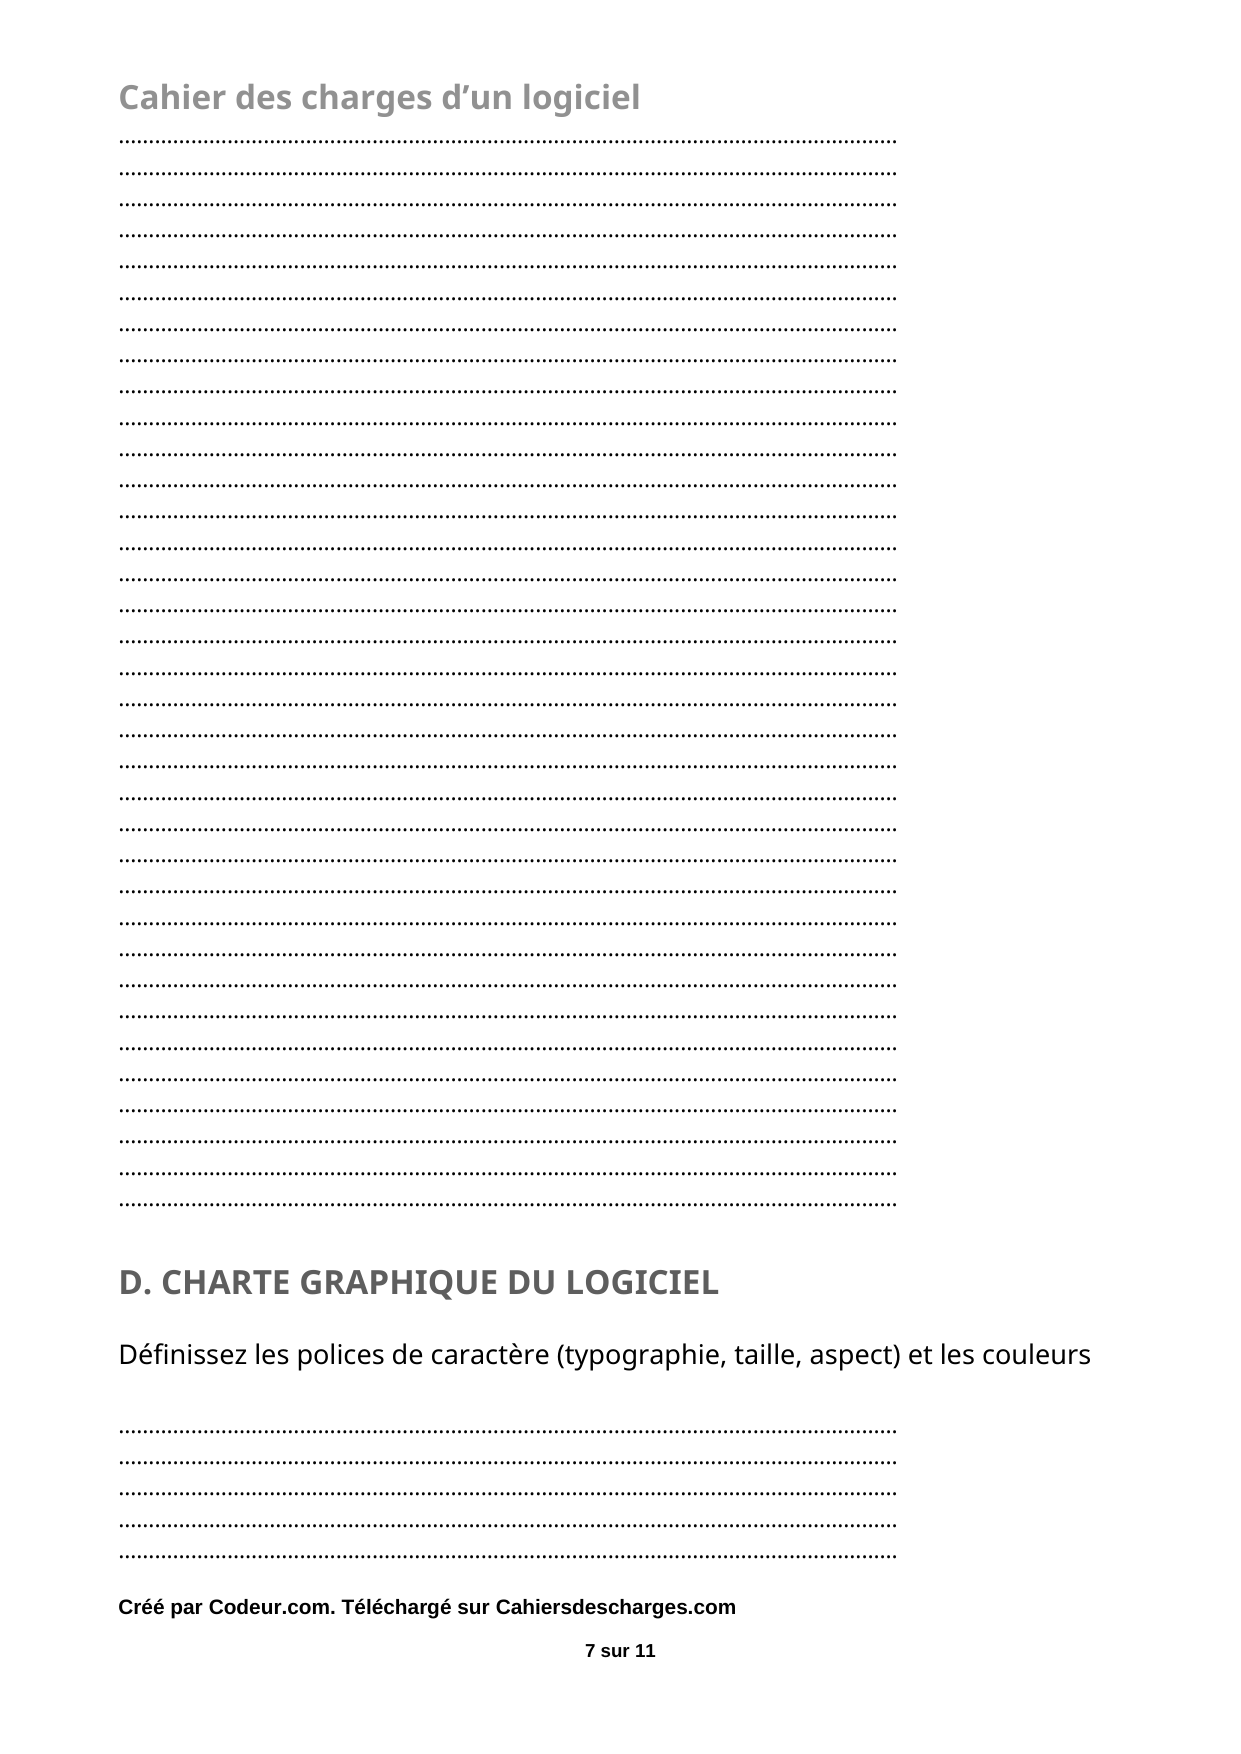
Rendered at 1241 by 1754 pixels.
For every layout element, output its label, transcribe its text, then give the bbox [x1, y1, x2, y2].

text ………………………………………………………………………………………………………………… [118, 1151, 1122, 1182]
text ………………………………………………………………………………………………………………… [118, 682, 1122, 713]
text ………………………………………………………………………………………………………………… [118, 369, 1122, 401]
text ………………………………………………………………………………………………………………… [118, 1088, 1122, 1119]
text ………………………………………………………………………………………………………………… [118, 1026, 1122, 1057]
text ………………………………………………………………………………………………………………… [118, 963, 1122, 994]
text ………………………………………………………………………………………………………………… [118, 994, 1122, 1026]
text ………………………………………………………………………………………………………………… [118, 401, 1122, 432]
text ………………………………………………………………………………………………………………… [118, 244, 1122, 276]
text ………………………………………………………………………………………………………………… [118, 494, 1122, 526]
text ………………………………………………………………………………………………………………… [118, 119, 1122, 151]
text ………………………………………………………………………………………………………………… [118, 338, 1122, 369]
text ………………………………………………………………………………………………………………… [118, 744, 1122, 776]
text ………………………………………………………………………………………………………………… [118, 463, 1122, 494]
text ………………………………………………………………………………………………………………… [118, 807, 1122, 838]
text ………………………………………………………………………………………………………………… ………………………………………………………………………………………………………………… [118, 869, 1122, 932]
text ………………………………………………………………………………………………………………… [118, 213, 1122, 244]
subtitle D. CHARTE GRAPHIQUE DU LOGICIEL [118, 1258, 1122, 1304]
text ………………………………………………………………………………………………………………… [118, 1182, 1122, 1213]
text ………………………………………………………………………………………………………………… [118, 557, 1122, 588]
text ………………………………………………………………………………………………………………… ………………………………………………………………………………………………………………… [118, 276, 1122, 338]
text ………………………………………………………………………………………………………………… [118, 776, 1122, 807]
text ………………………………………………………………………………………………………………… [118, 432, 1122, 463]
text ………………………………………………………………………………………………………………… [118, 182, 1122, 213]
text ………………………………………………………………………………………………………………… [118, 151, 1122, 182]
text ………………………………………………………………………………………………………………… [118, 1409, 1122, 1440]
text ………………………………………………………………………………………………………………… [118, 1534, 1122, 1565]
text ………………………………………………………………………………………………………………… [118, 588, 1122, 619]
text ………………………………………………………………………………………………………………… [118, 1503, 1122, 1534]
text ………………………………………………………………………………………………………………… [118, 932, 1122, 963]
text ………………………………………………………………………………………………………………… [118, 1119, 1122, 1151]
text ………………………………………………………………………………………………………………… [118, 1057, 1122, 1088]
text ………………………………………………………………………………………………………………… [118, 713, 1122, 744]
text ………………………………………………………………………………………………………………… ………………………………………………………………………………………………………………… [118, 619, 1122, 682]
text ………………………………………………………………………………………………………………… [118, 838, 1122, 869]
text ………………………………………………………………………………………………………………… [118, 1471, 1122, 1503]
text ………………………………………………………………………………………………………………… [118, 1440, 1122, 1471]
text ………………………………………………………………………………………………………………… [118, 526, 1122, 557]
text Définissez les polices de caractère (typographie, taille, aspect) et les couleurs [118, 1335, 1122, 1372]
